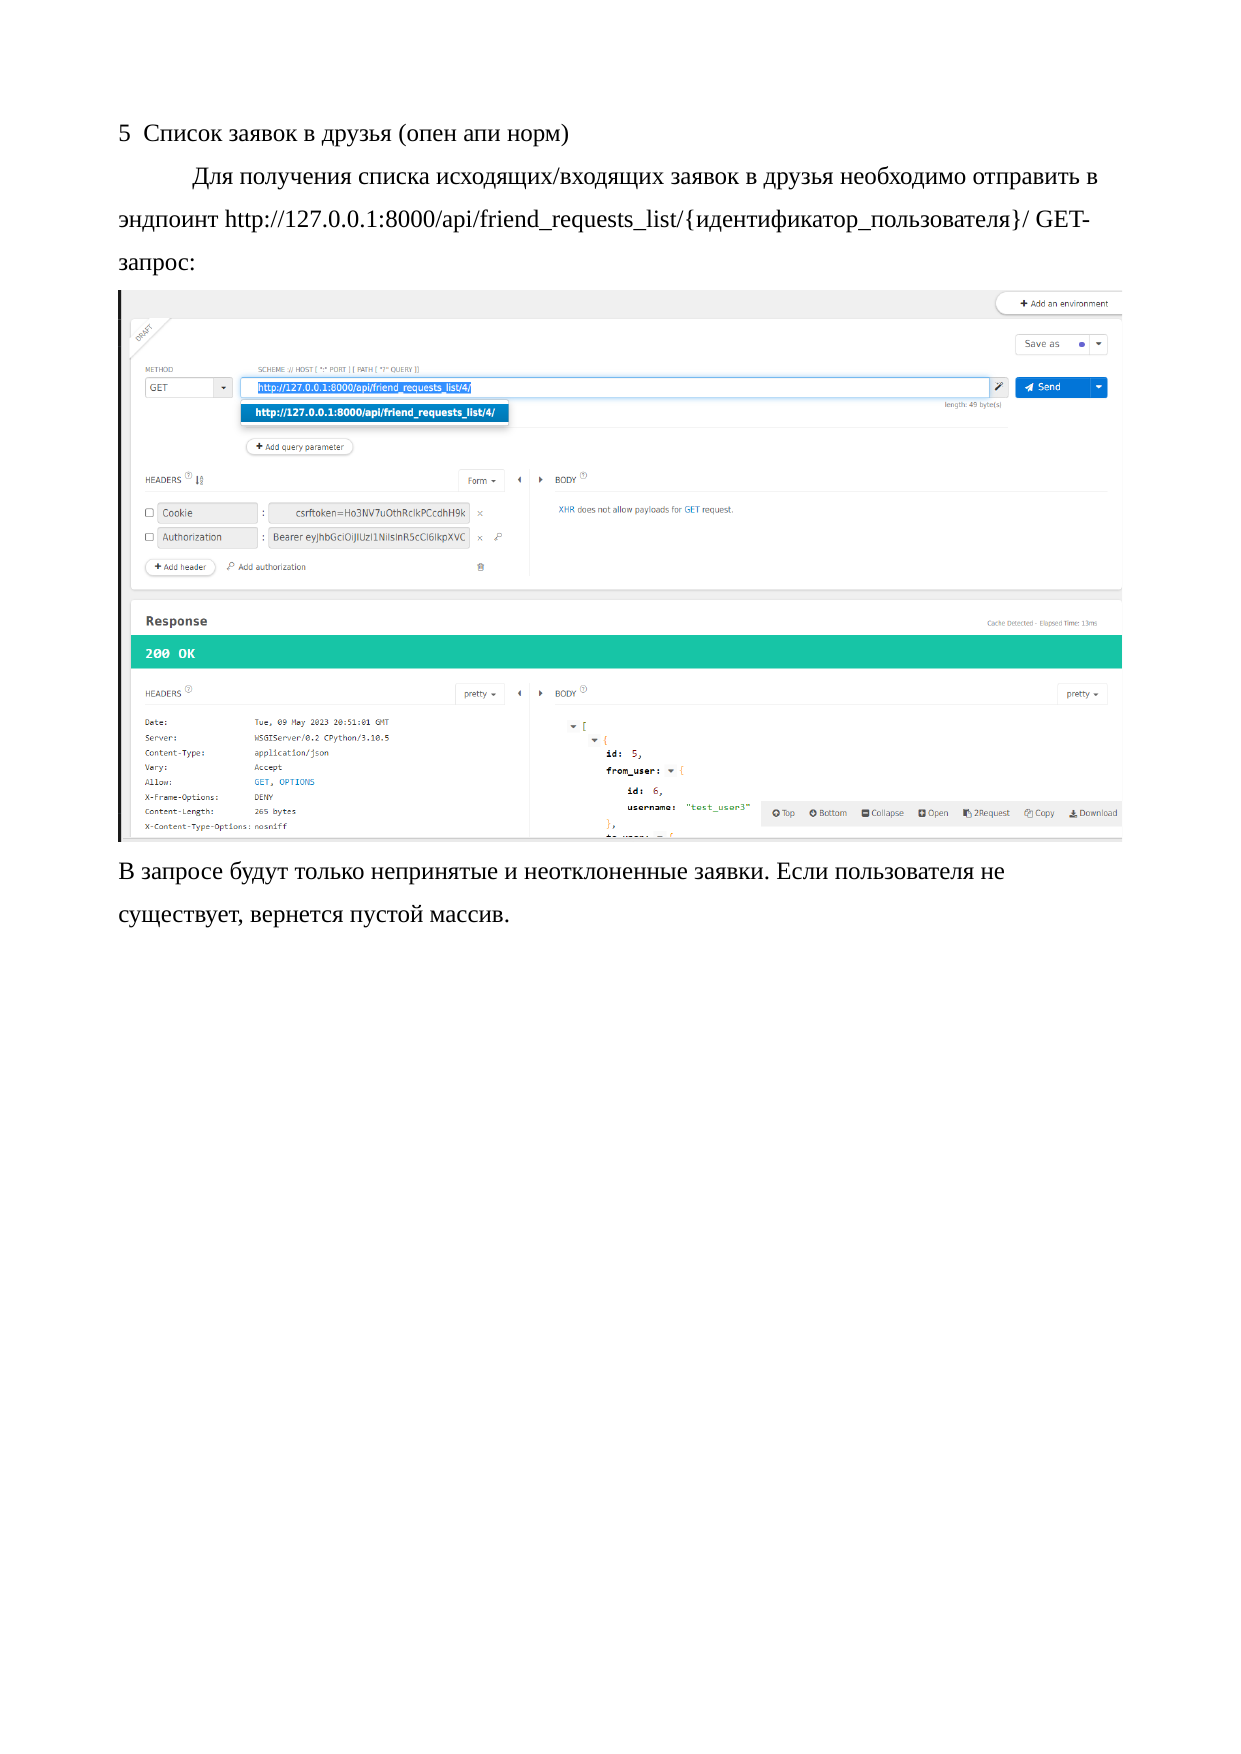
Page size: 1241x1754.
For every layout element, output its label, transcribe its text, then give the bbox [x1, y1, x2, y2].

text Для получения списка исходящих/входящих заявок в друзья необходимо отправить в эндпоинт http://127.0.0.1:8000/api/friend_requests_list/{идентификатор_пользователя}/ GET-запрос: [118, 161, 1122, 276]
picture [118, 290, 1123, 842]
text В запросе будут только непринятые и неотклоненные заявки. Если пользователя не существует, вернется пустой массив. [118, 842, 1122, 928]
text 5 Список заявок в друзья (опен апи норм) [118, 118, 1122, 147]
